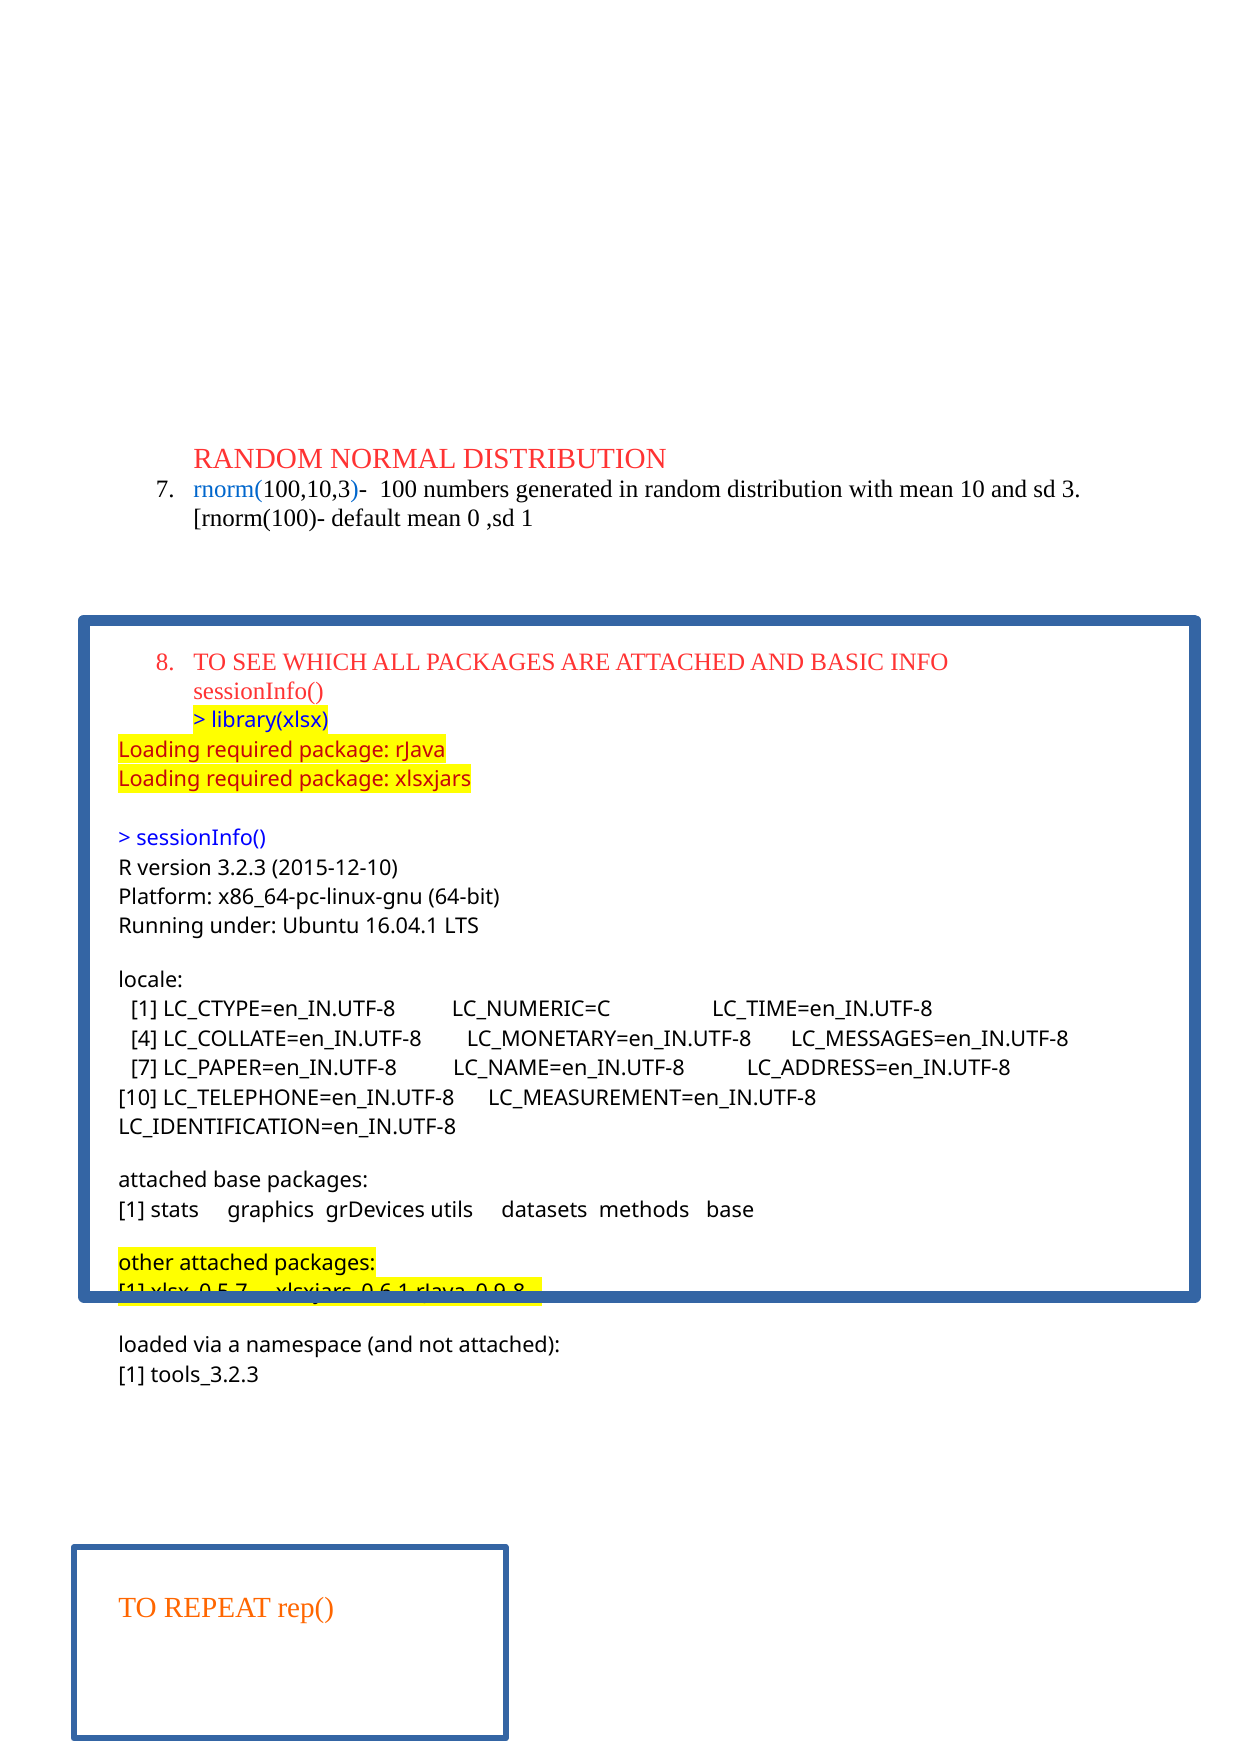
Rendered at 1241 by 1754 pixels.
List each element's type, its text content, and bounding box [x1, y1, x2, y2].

list sessionInfo() [156, 676, 1122, 704]
text Platform: x86_64-pc-linux-gnu (64-bit) [118, 881, 1122, 911]
text attached base packages: [118, 1164, 1122, 1194]
text loaded via a namespace (and not attached): [118, 1330, 1122, 1359]
list > library(xlsx) [156, 704, 1122, 734]
text locale: [118, 964, 1122, 993]
text > sessionInfo() [118, 822, 1122, 852]
text [4] LC_COLLATE=en_IN.UTF-8 LC_MONETARY=en_IN.UTF-8 LC_MESSAGES=en_IN.UTF-8 [118, 1023, 1122, 1052]
text R version 3.2.3 (2015-12-10) [118, 852, 1122, 881]
text TO REPEAT rep() [118, 1590, 503, 1623]
text Loading required package: rJava [118, 734, 1122, 763]
list RANDOM NORMAL DISTRIBUTION [156, 441, 1122, 474]
list TO SEE WHICH ALL PACKAGES ARE ATTACHED AND BASIC INFO [156, 647, 1122, 676]
text [7] LC_PAPER=en_IN.UTF-8 LC_NAME=en_IN.UTF-8 LC_ADDRESS=en_IN.UTF-8 [118, 1052, 1122, 1082]
text [509, 1590, 1122, 1623]
list [rnorm(100)- default mean 0 ,sd 1 [156, 503, 1122, 532]
list rnorm(100,10,3)- 100 numbers generated in random distribution with mean 10 and sd 3. [156, 474, 1122, 503]
text [1] LC_CTYPE=en_IN.UTF-8 LC_NUMERIC=C LC_TIME=en_IN.UTF-8 [118, 993, 1122, 1023]
text other attached packages: [118, 1247, 1122, 1277]
text [1] stats graphics grDevices utils datasets methods base [118, 1194, 1122, 1223]
text Running under: Ubuntu 16.04.1 LTS [118, 911, 1122, 940]
text [10] LC_TELEPHONE=en_IN.UTF-8 LC_MEASUREMENT=en_IN.UTF-8 LC_IDENTIFICATION=en_IN.UTF-8 [118, 1082, 1122, 1141]
text Loading required package: xlsxjars [118, 763, 1122, 793]
text [1] xlsx_0.5.7 xlsxjars_0.6.1 rJava_0.9-8 [118, 1277, 1122, 1291]
text [1] tools_3.2.3 [118, 1359, 1122, 1389]
